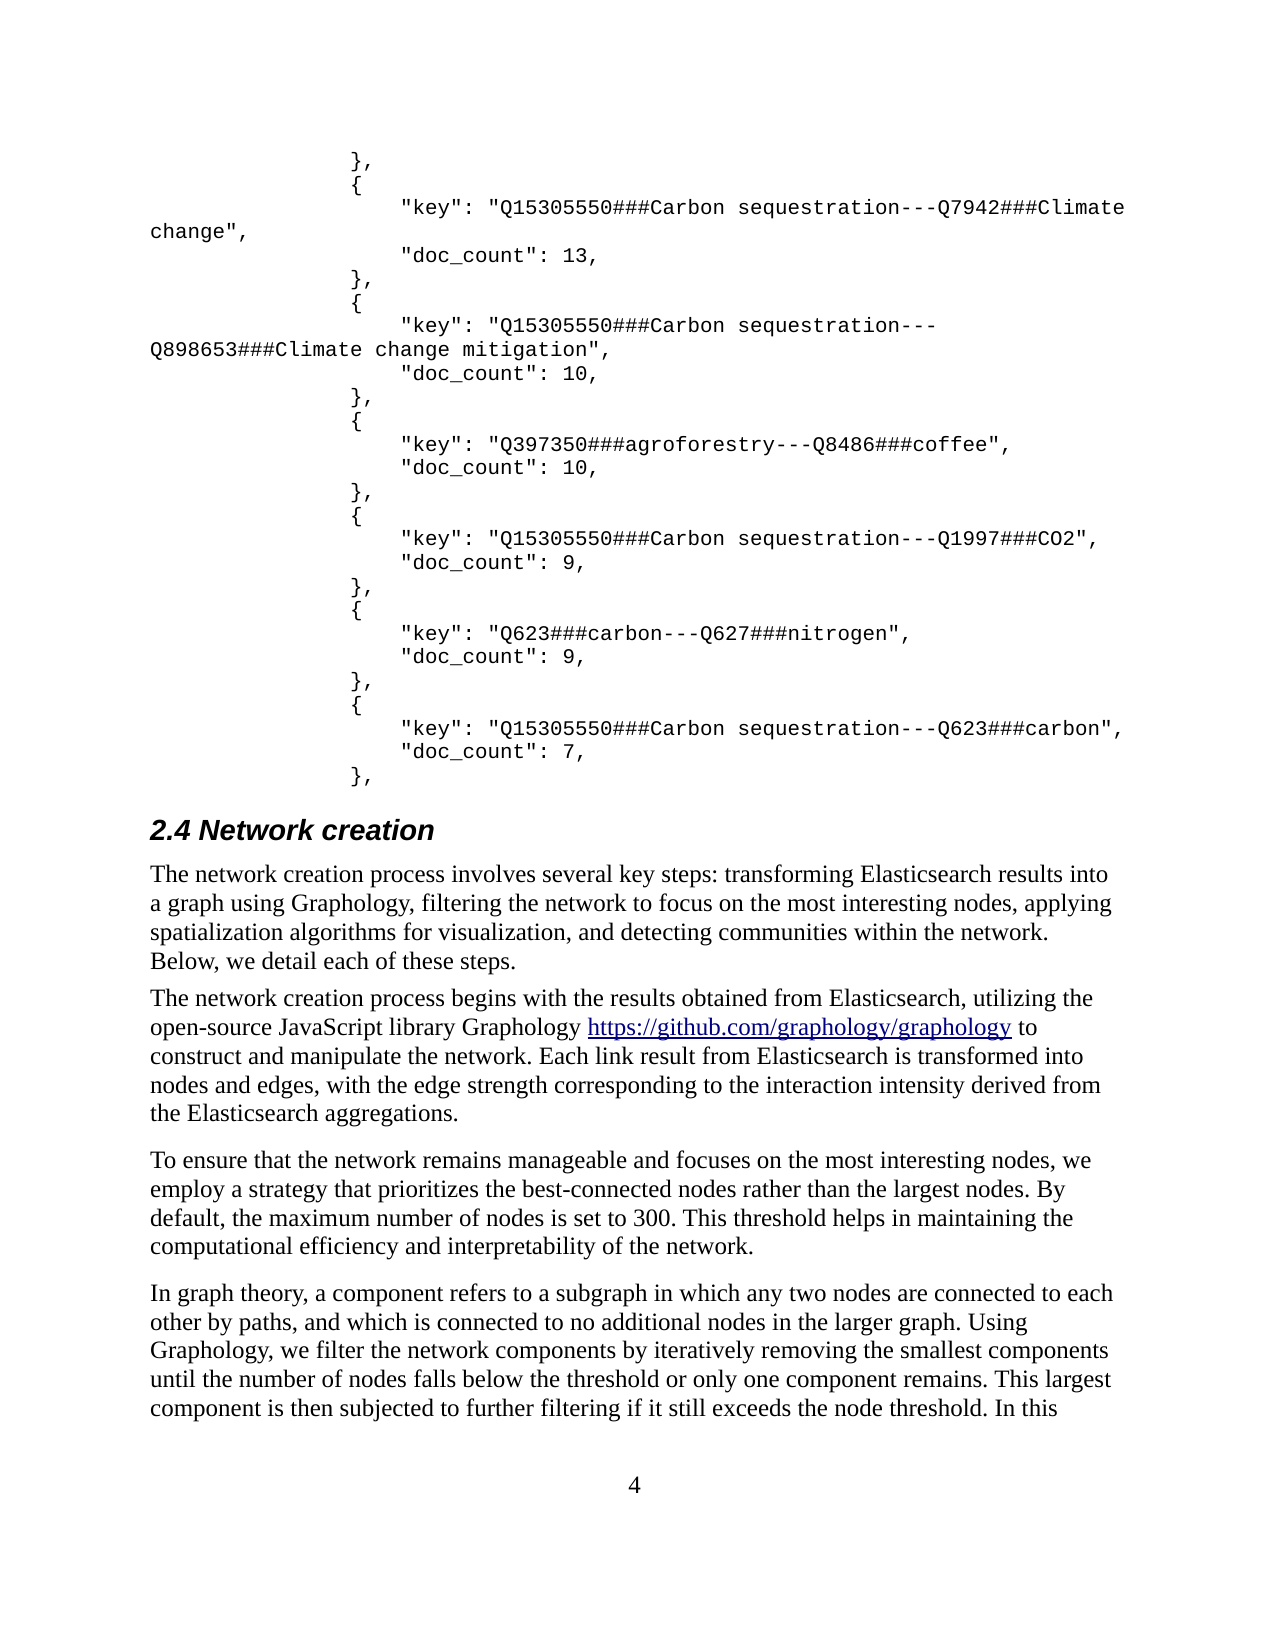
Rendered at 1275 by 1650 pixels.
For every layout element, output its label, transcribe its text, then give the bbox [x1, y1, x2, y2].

text }, [150, 576, 1125, 599]
text { [150, 410, 1125, 434]
subtitle 2.4 Network creation [150, 813, 1125, 847]
text In graph theory, a component refers to a subgraph in which any two nodes are connected to each other by paths, and which is connected to no additional nodes in the larger graph. Using Graphology, we filter the network components by iteratively removing the smallest components until the number of nodes falls below the threshold or only one component remains. This largest component is then subjected to further filtering if it still exceeds the node threshold. In this [150, 1278, 1125, 1422]
text "key": "Q15305550###Carbon sequestration---Q7942###Climate change", [150, 197, 1125, 244]
text "key": "Q15305550###Carbon sequestration---Q623###carbon", [150, 717, 1125, 741]
text To ensure that the network remains manageable and focuses on the most interesting nodes, we employ a strategy that prioritizes the best-connected nodes rather than the largest nodes. By default, the maximum number of nodes is set to 300. This threshold helps in maintaining the computational efficiency and interpretability of the network. [150, 1145, 1125, 1260]
text { [150, 599, 1125, 623]
text "key": "Q15305550###Carbon sequestration---Q898653###Climate change mitigation", [150, 316, 1125, 363]
text "doc_count": 10, [150, 457, 1125, 481]
text "key": "Q397350###agroforestry---Q8486###coffee", [150, 434, 1125, 457]
text }, [150, 481, 1125, 505]
text "doc_count": 7, [150, 741, 1125, 765]
text "doc_count": 9, [150, 647, 1125, 670]
text The network creation process begins with the results obtained from Elasticsearch, utilizing the open-source JavaScript library Graphology https://github.com/graphology/graphology to construct and manipulate the network. Each link result from Elasticsearch is transformed into nodes and edges, with the edge strength corresponding to the interaction intensity derived from the Elasticsearch aggregations. [150, 983, 1125, 1127]
text }, [150, 765, 1125, 788]
text }, [150, 268, 1125, 292]
text { [150, 505, 1125, 528]
text "doc_count": 13, [150, 244, 1125, 268]
text }, [150, 150, 1125, 174]
text "key": "Q15305550###Carbon sequestration---Q1997###CO2", [150, 528, 1125, 552]
text }, [150, 386, 1125, 410]
text { [150, 174, 1125, 197]
text }, [150, 670, 1125, 694]
text "doc_count": 9, [150, 552, 1125, 576]
text "doc_count": 10, [150, 363, 1125, 386]
text { [150, 292, 1125, 316]
text The network creation process involves several key steps: transforming Elasticsearch results into a graph using Graphology, filtering the network to focus on the most interesting nodes, applying spatialization algorithms for visualization, and detecting communities within the network. Below, we detail each of these steps. [150, 859, 1125, 974]
text { [150, 694, 1125, 717]
text "key": "Q623###carbon---Q627###nitrogen", [150, 623, 1125, 647]
